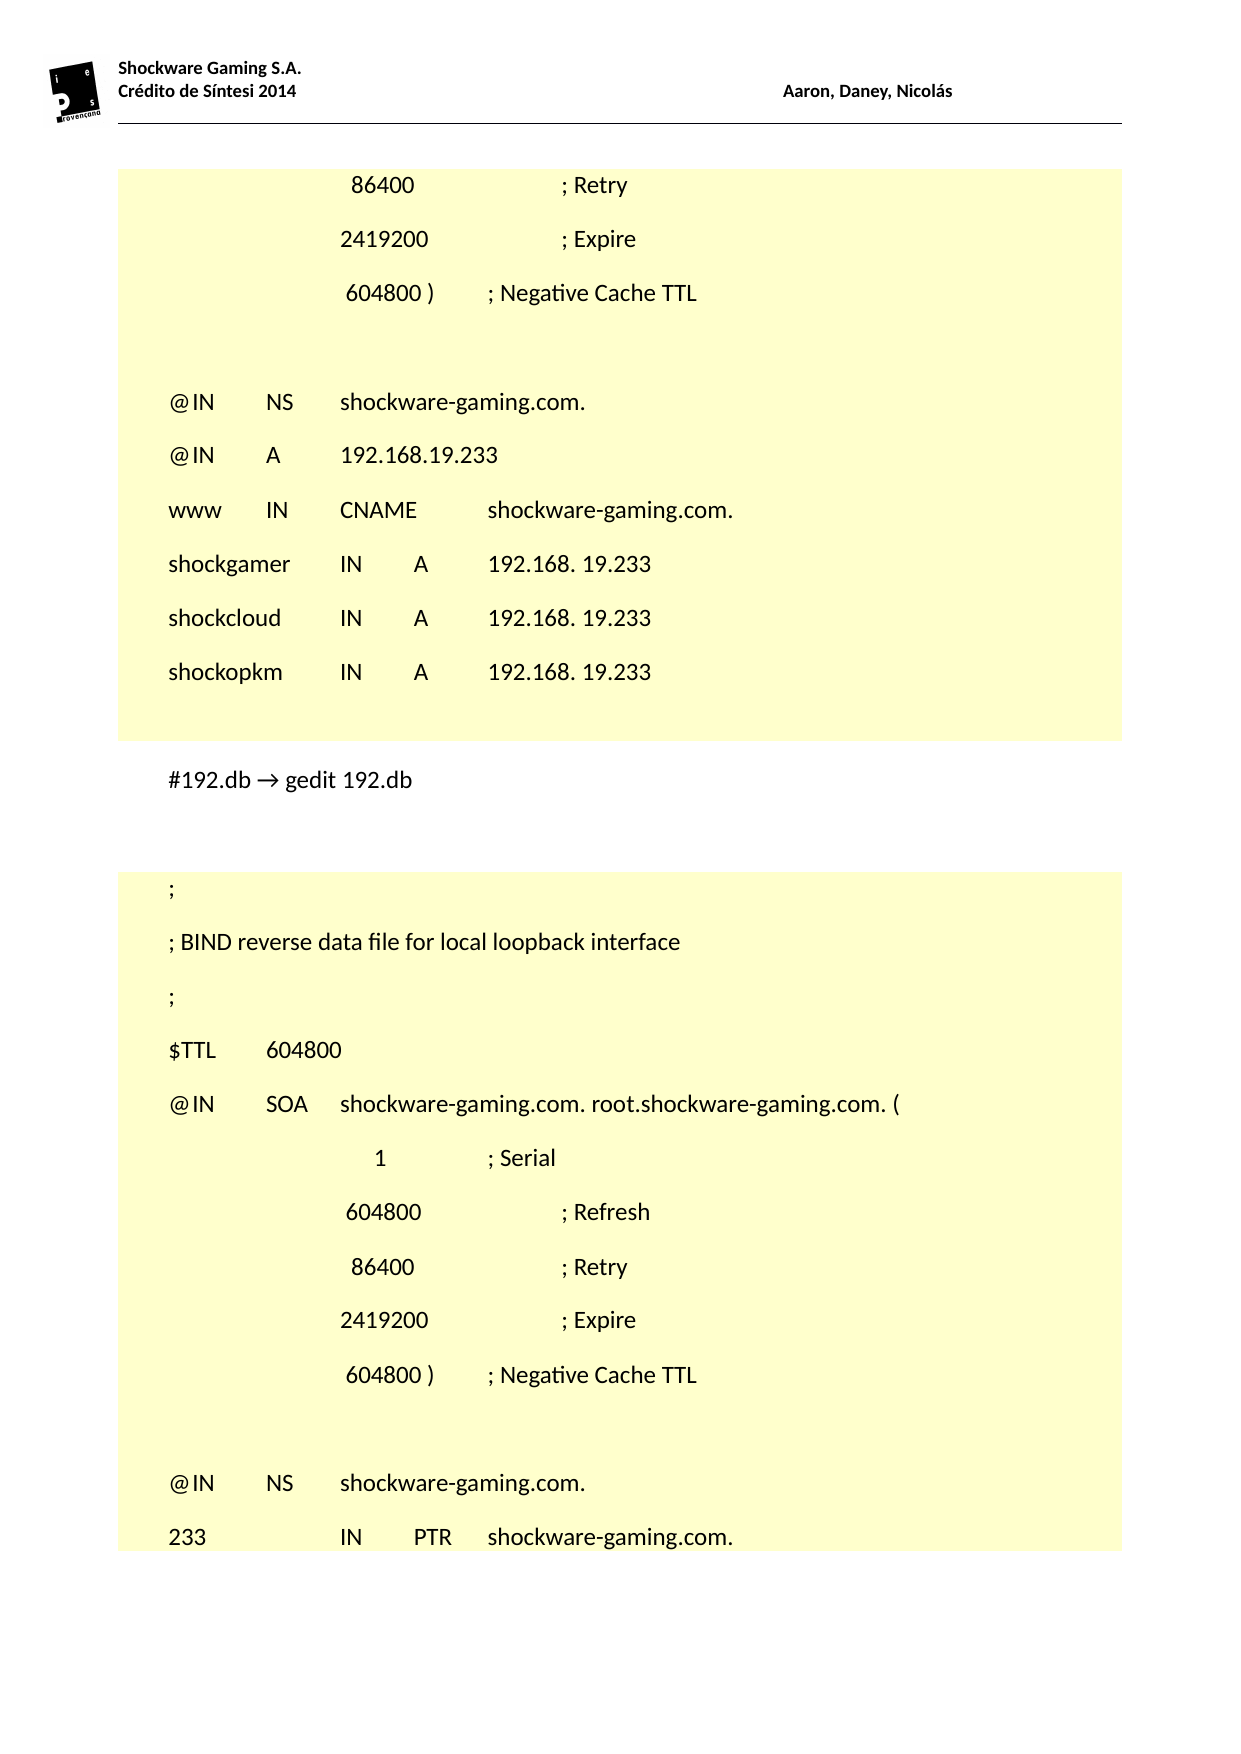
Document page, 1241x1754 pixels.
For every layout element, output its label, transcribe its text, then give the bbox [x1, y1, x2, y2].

text 2419200 ; Expire [118, 223, 1122, 254]
text www IN CNAME shockware-gaming.com. [118, 494, 1122, 524]
text 2419200 ; Expire [118, 1305, 1122, 1335]
text @ IN A 192.168.19.233 [118, 440, 1122, 470]
text 1 ; Serial [118, 1142, 1122, 1173]
text ; [118, 980, 1122, 1011]
text shockgamer IN A 192.168. 19.233 [118, 548, 1122, 578]
text ; BIND reverse data file for local loopback interface [118, 926, 1122, 957]
text ; [118, 872, 1122, 903]
text 86400 ; Retry [118, 1251, 1122, 1281]
text 604800 ; Refresh [118, 1197, 1122, 1227]
text shockcloud IN A 192.168. 19.233 [118, 602, 1122, 632]
text 233 IN PTR shockware-gaming.com. [118, 1521, 1122, 1551]
text 604800 ) ; Negative Cache TTL [118, 1359, 1122, 1389]
picture [43, 54, 110, 128]
text @ IN SOA shockware-gaming.com. root.shockware-gaming.com. ( [118, 1088, 1122, 1119]
text @ IN NS shockware-gaming.com. [118, 386, 1122, 416]
text @ IN NS shockware-gaming.com. [118, 1467, 1122, 1497]
text 604800 ) ; Negative Cache TTL [118, 277, 1122, 308]
text shockopkm IN A 192.168. 19.233 [118, 656, 1122, 686]
text 86400 ; Retry [118, 169, 1122, 200]
text #192.db → gedit 192.db [118, 764, 1122, 794]
text $TTL 604800 [118, 1034, 1122, 1065]
